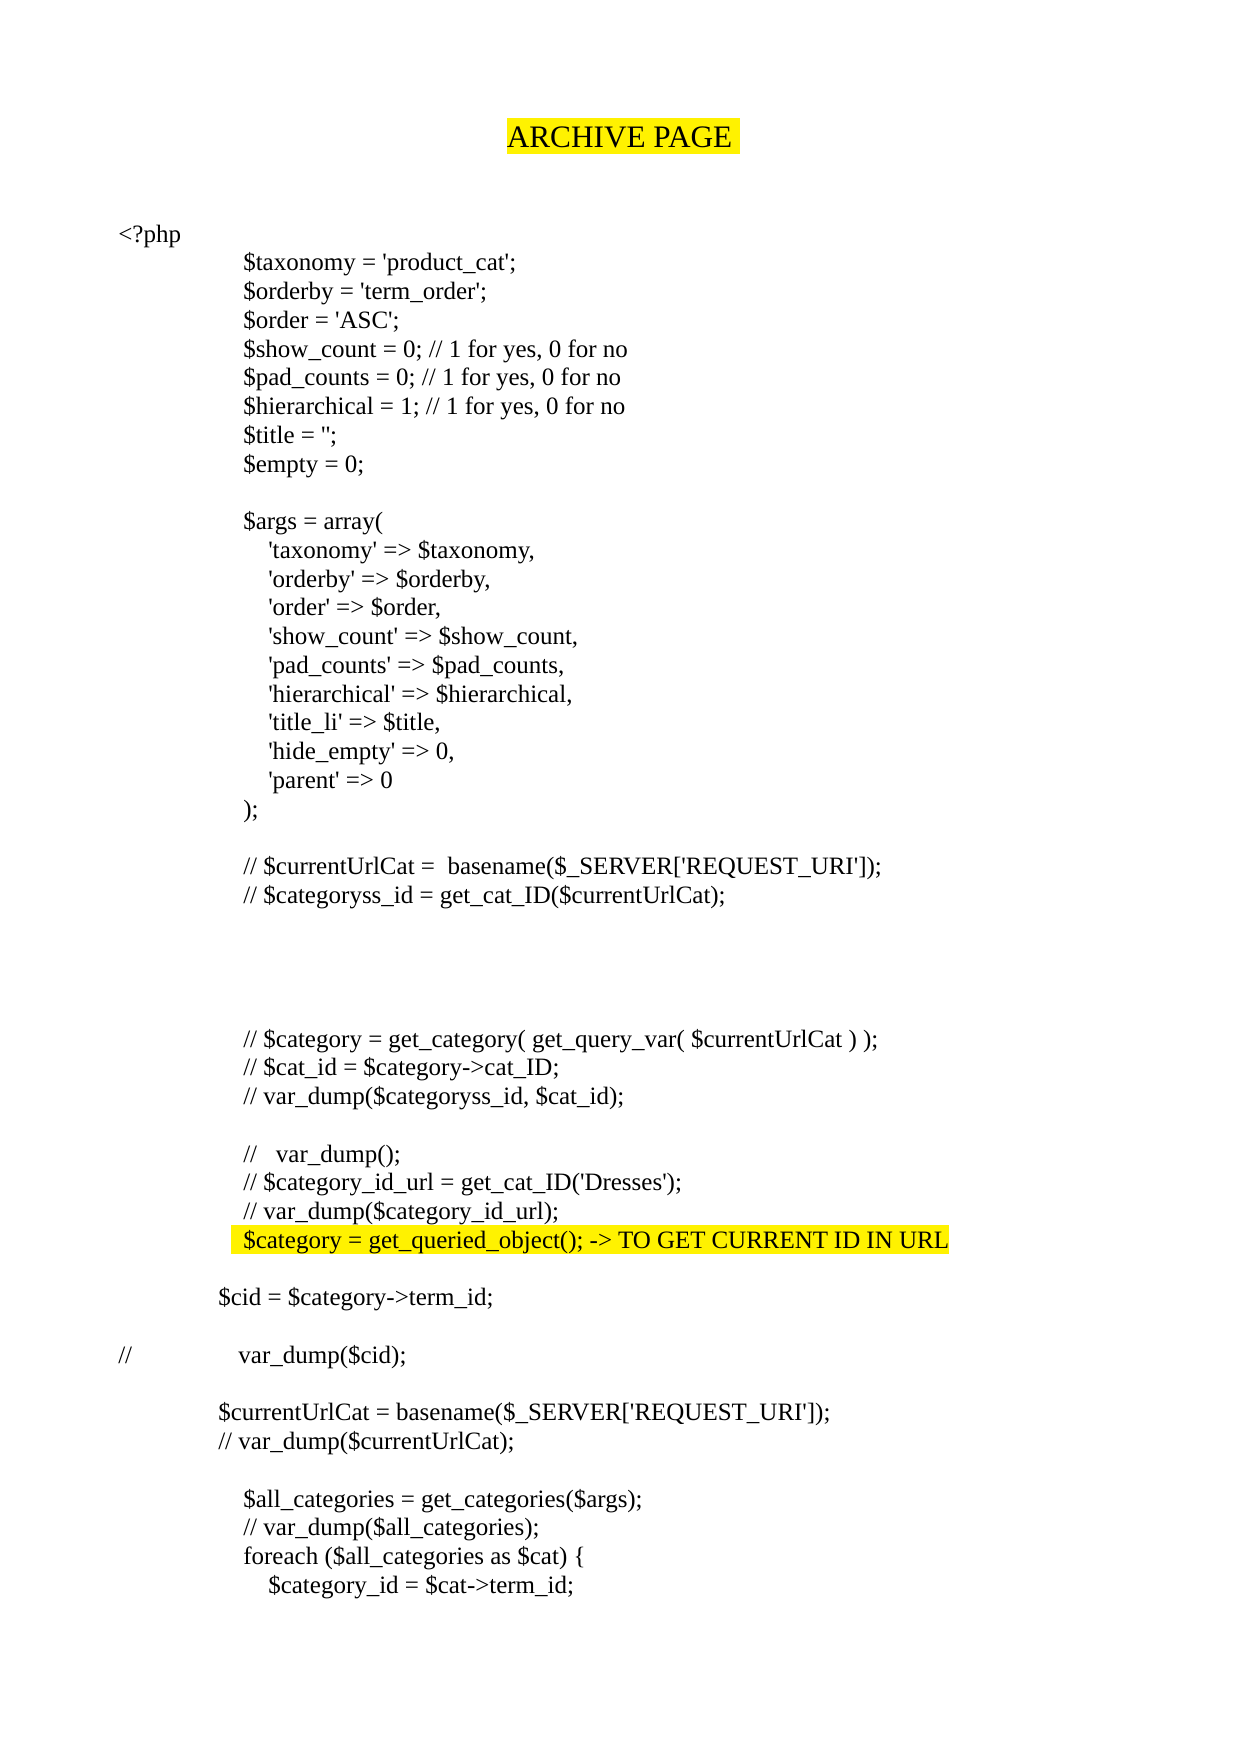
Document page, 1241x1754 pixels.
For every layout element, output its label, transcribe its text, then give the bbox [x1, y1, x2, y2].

text // var_dump(); [118, 1139, 1122, 1167]
text $show_count = 0; // 1 for yes, 0 for no [118, 334, 1122, 362]
text <?php [118, 219, 1122, 247]
text $hierarchical = 1; // 1 for yes, 0 for no [118, 391, 1122, 420]
text 'hide_empty' => 0, [118, 736, 1122, 765]
text $category_id = $cat->term_id; [118, 1570, 1122, 1599]
text ARCHIVE PAGE [118, 118, 1122, 154]
text $category = get_queried_object(); -> TO GET CURRENT ID IN URL [118, 1225, 1122, 1254]
text 'order' => $order, [118, 592, 1122, 621]
text // var_dump($category_id_url); [118, 1196, 1122, 1225]
text // $currentUrlCat = basename($_SERVER['REQUEST_URI']); [118, 851, 1122, 880]
text // var_dump($currentUrlCat); [118, 1426, 1122, 1455]
text 'title_li' => $title, [118, 707, 1122, 736]
text 'pad_counts' => $pad_counts, [118, 650, 1122, 679]
text foreach ($all_categories as $cat) { [118, 1541, 1122, 1570]
text 'hierarchical' => $hierarchical, [118, 679, 1122, 707]
text // $categoryss_id = get_cat_ID($currentUrlCat); [118, 880, 1122, 909]
text // $category_id_url = get_cat_ID('Dresses'); [118, 1167, 1122, 1196]
text 'taxonomy' => $taxonomy, [118, 535, 1122, 564]
text $pad_counts = 0; // 1 for yes, 0 for no [118, 362, 1122, 391]
text $currentUrlCat = basename($_SERVER['REQUEST_URI']); [118, 1397, 1122, 1426]
text ); [118, 794, 1122, 822]
text $cid = $category->term_id; [118, 1282, 1122, 1311]
text 'parent' => 0 [118, 765, 1122, 794]
text // var_dump($categoryss_id, $cat_id); [118, 1081, 1122, 1110]
text // $cat_id = $category->cat_ID; [118, 1052, 1122, 1081]
text $taxonomy = 'product_cat'; [118, 247, 1122, 276]
text 'show_count' => $show_count, [118, 621, 1122, 650]
text $empty = 0; [118, 449, 1122, 477]
text $orderby = 'term_order'; [118, 276, 1122, 305]
text // $category = get_category( get_query_var( $currentUrlCat ) ); [118, 1024, 1122, 1052]
text // var_dump($cid); [118, 1340, 1122, 1369]
text 'orderby' => $orderby, [118, 564, 1122, 592]
text $args = array( [118, 506, 1122, 535]
text $all_categories = get_categories($args); [118, 1484, 1122, 1512]
text $order = 'ASC'; [118, 305, 1122, 334]
text // var_dump($all_categories); [118, 1512, 1122, 1541]
text $title = ''; [118, 420, 1122, 449]
